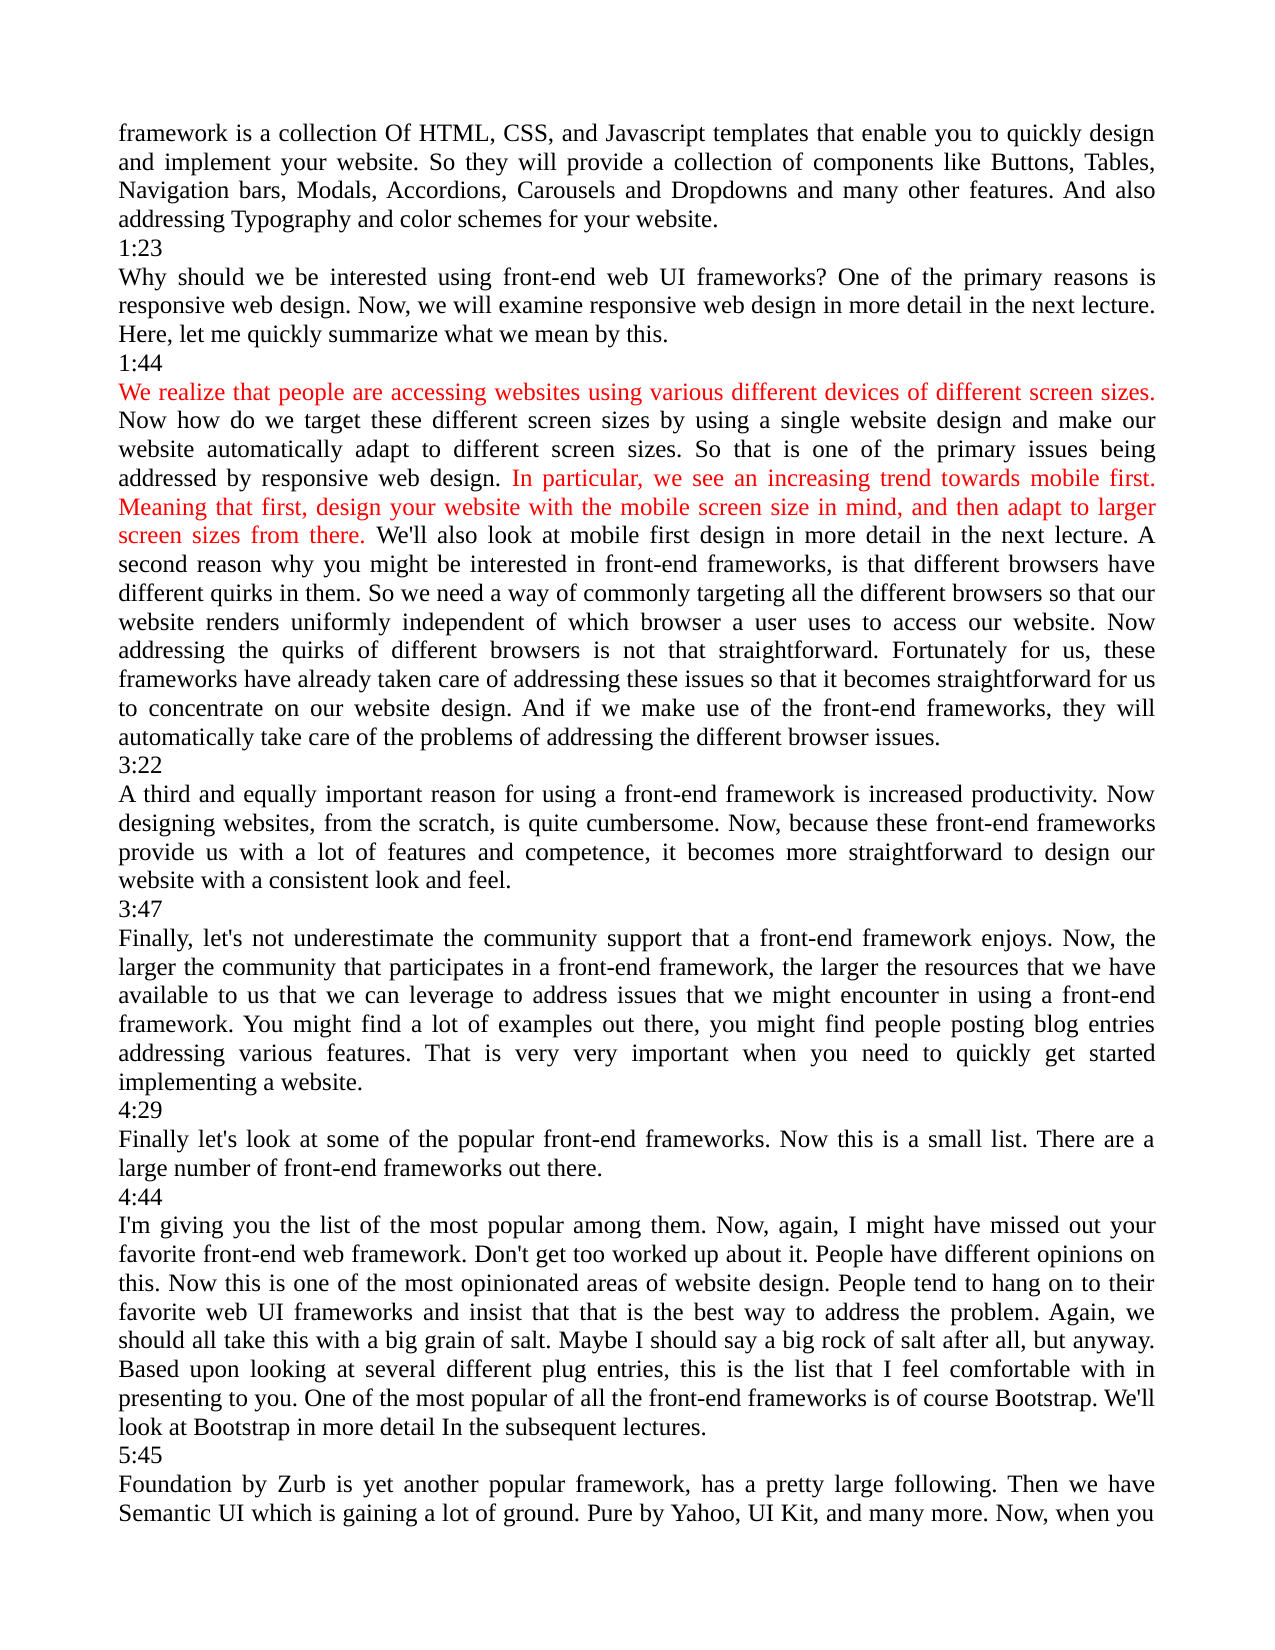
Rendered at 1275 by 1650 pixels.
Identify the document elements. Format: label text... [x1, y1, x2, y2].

text Why should we be interested using front-end web UI frameworks? One of the primary reasons is responsive web design. Now, we will examine responsive web design in more detail in the next lecture. Here, let me quickly summarize what we mean by this. [118, 262, 1157, 348]
text Finally let's look at some of the popular front-end frameworks. Now this is a small list. There are a large number of front-end frameworks out there. [118, 1124, 1157, 1182]
text framework is a collection Of HTML, CSS, and Javascript templates that enable you to quickly design and implement your website. So they will provide a collection of components like Buttons, Tables, Navigation bars, Modals, Accordions, Carousels and Dropdowns and many other features. And also addressing Typography and color schemes for your website. [118, 118, 1157, 233]
text Finally, let's not underestimate the community support that a front-end framework enjoys. Now, the larger the community that participates in a front-end framework, the larger the resources that we have available to us that we can leverage to address issues that we might encounter in using a front-end framework. You might find a lot of examples out there, you might find people posting blog entries addressing various features. That is very very important when you need to quickly get started implementing a website. [118, 923, 1157, 1096]
text Foundation by Zurb is yet another popular framework, has a pretty large following. Then we have Semantic UI which is gaining a lot of ground. Pure by Yahoo, UI Kit, and many more. Now, when you [118, 1469, 1157, 1527]
text 1:23 [118, 233, 1157, 262]
text A third and equally important reason for using a front-end framework is increased productivity. Now designing websites, from the scratch, is quite cumbersome. Now, because these front-end frameworks provide us with a lot of features and competence, it becomes more straightforward to design our website with a consistent look and feel. [118, 779, 1157, 894]
text I'm giving you the list of the most popular among them. Now, again, I might have missed out your favorite front-end web framework. Don't get too worked up about it. People have different opinions on this. Now this is one of the most opinionated areas of website design. People tend to hang on to their favorite web UI frameworks and insist that that is the best way to address the problem. Again, we should all take this with a big grain of salt. Maybe I should say a big rock of salt after all, but anyway. Based upon looking at several different plug entries, this is the list that I feel comfortable with in presenting to you. One of the most popular of all the front-end frameworks is of course Bootstrap. We'll look at Bootstrap in more detail In the subsequent lectures. [118, 1211, 1157, 1441]
text 3:22 [118, 751, 1157, 779]
text 5:45 [118, 1441, 1157, 1469]
text We realize that people are accessing websites using various different devices of different screen sizes. Now how do we target these different screen sizes by using a single website design and make our website automatically adapt to different screen sizes. So that is one of the primary issues being addressed by responsive web design. In particular, we see an increasing trend towards mobile first. Meaning that first, design your website with the mobile screen size in mind, and then adapt to larger screen sizes from there. We'll also look at mobile first design in more detail in the next lecture. A second reason why you might be interested in front-end frameworks, is that different browsers have different quirks in them. So we need a way of commonly targeting all the different browsers so that our website renders uniformly independent of which browser a user uses to access our website. Now addressing the quirks of different browsers is not that straightforward. Fortunately for us, these frameworks have already taken care of addressing these issues so that it becomes straightforward for us to concentrate on our website design. And if we make use of the front-end frameworks, they will automatically take care of the problems of addressing the different browser issues. [118, 377, 1157, 751]
text 4:29 [118, 1096, 1157, 1124]
text 1:44 [118, 348, 1157, 377]
text 4:44 [118, 1182, 1157, 1211]
text 3:47 [118, 894, 1157, 923]
